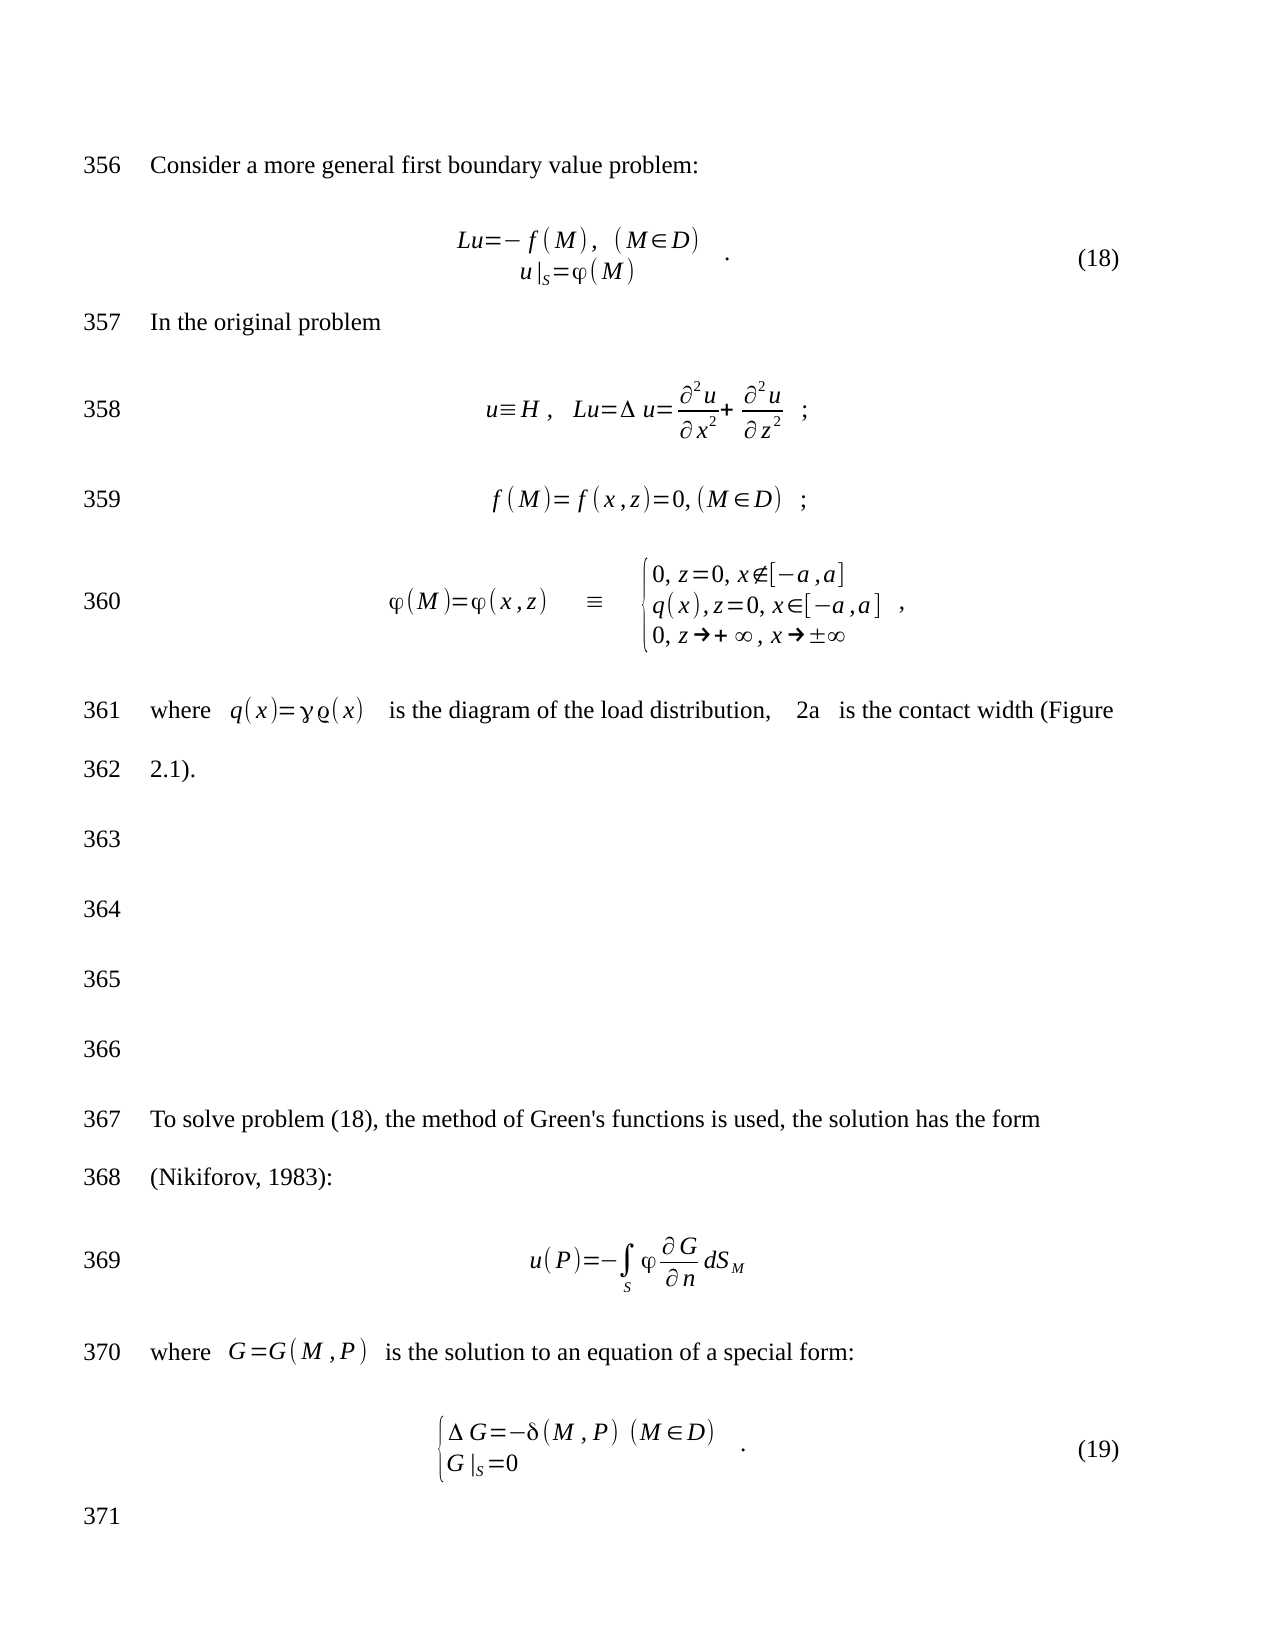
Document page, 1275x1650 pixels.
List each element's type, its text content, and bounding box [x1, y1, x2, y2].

text ; [150, 377, 1125, 443]
text ; [150, 484, 1125, 515]
table_header (19) [1017, 1409, 1125, 1501]
table_header (18) [1017, 220, 1125, 307]
text To solve problem (18), the method of Green's functions is used, the solution has the form (Nikiforov, 1983): [150, 1104, 1125, 1191]
text In the original problem [150, 307, 1125, 336]
text , [150, 556, 1125, 654]
text where is the diagram of the load distribution, is the contact width (Figure 2.1). [150, 695, 1125, 783]
table_header . [150, 220, 1017, 307]
text Consider a more general first boundary value problem: [150, 150, 1125, 179]
text whereis the solution to an equation of a special form: [150, 1337, 1125, 1367]
table_header . [150, 1409, 1017, 1501]
